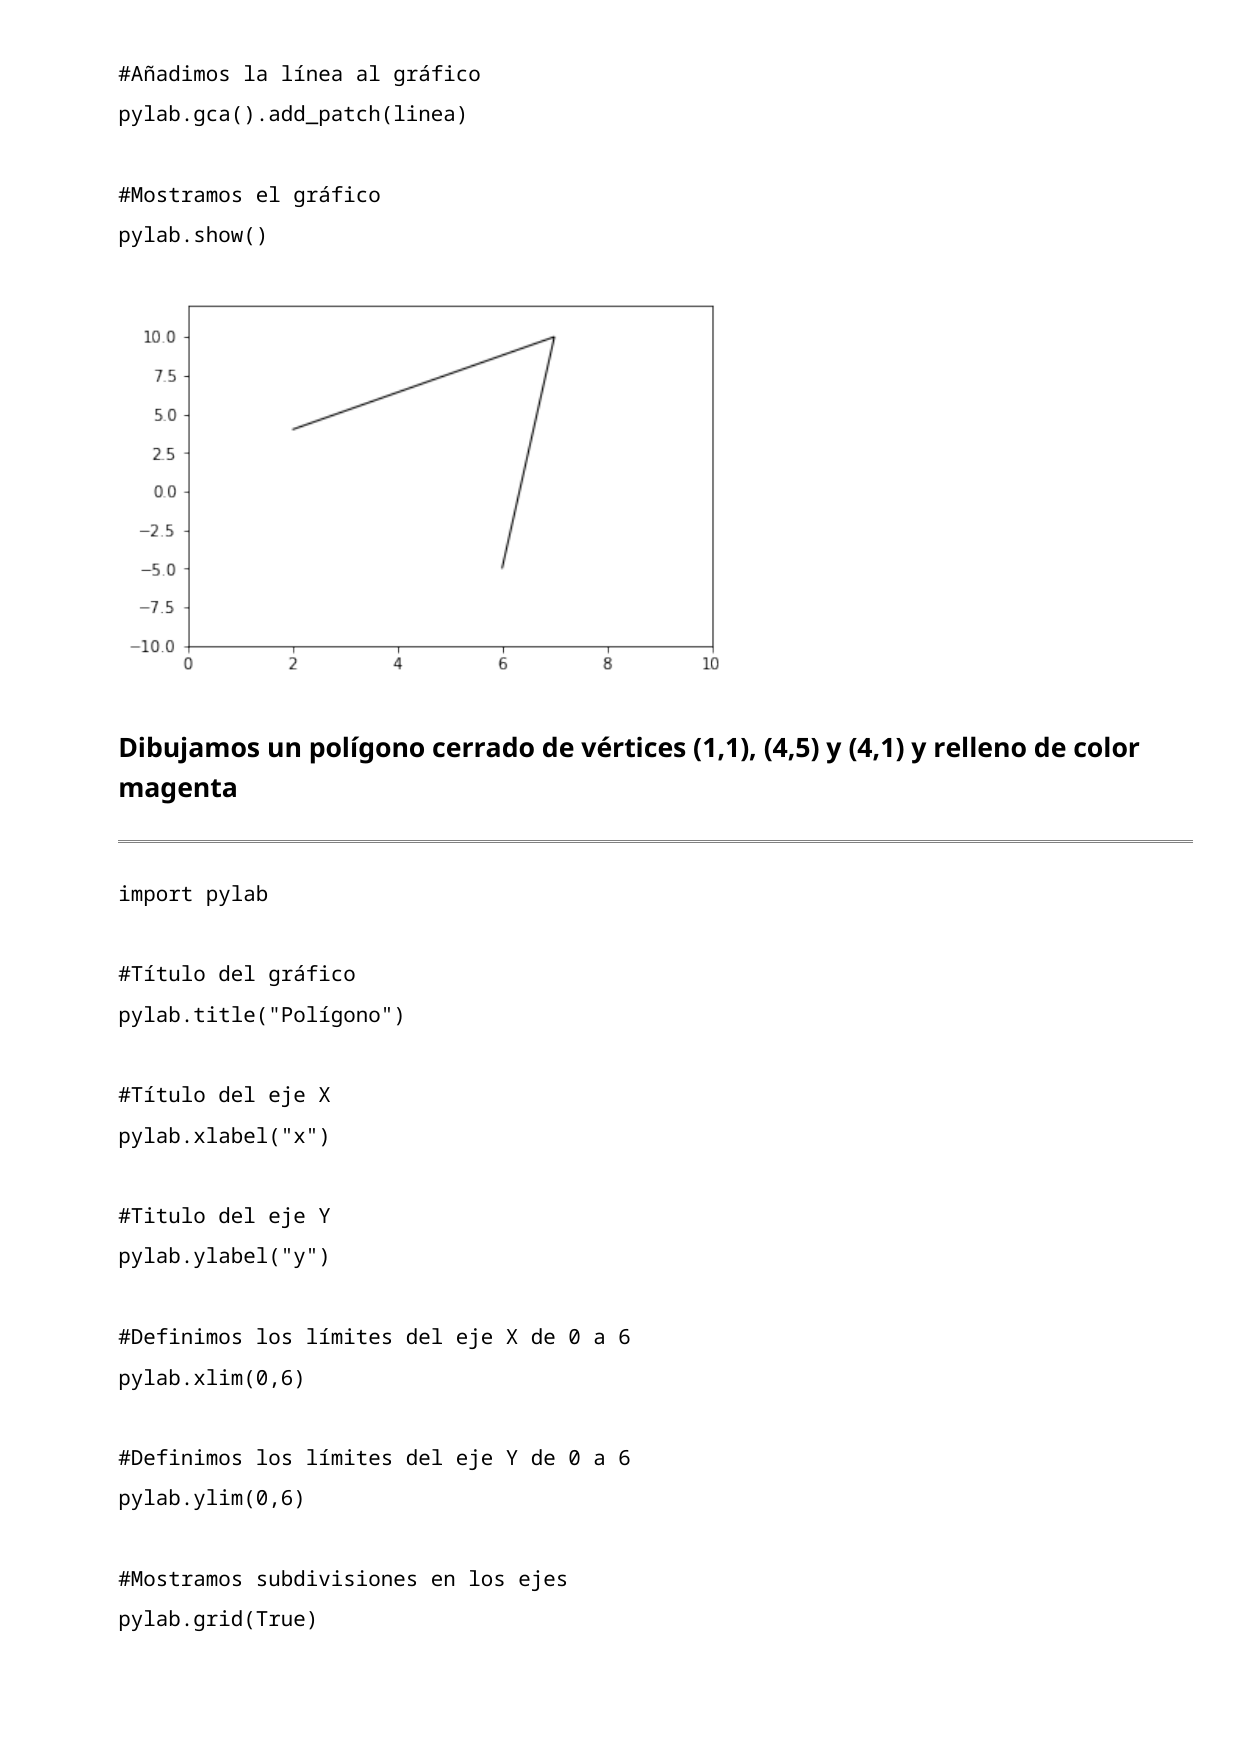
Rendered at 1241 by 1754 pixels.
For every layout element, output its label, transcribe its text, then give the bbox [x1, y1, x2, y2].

text #Definimos los límites del eje Y de 0 a 6 [118, 1443, 1193, 1472]
text #Titulo del eje Y [118, 1201, 1193, 1230]
text import pylab [118, 879, 1193, 907]
picture [118, 290, 733, 684]
text pylab.ylabel("y") [118, 1242, 1193, 1270]
text pylab.gca().add_patch(linea) [118, 99, 1193, 128]
text pylab.title("Polígono") [118, 1000, 1193, 1028]
text #Definimos los límites del eje X de 0 a 6 [118, 1322, 1193, 1351]
text #Título del eje X [118, 1080, 1193, 1109]
text pylab.ylim(0,6) [118, 1483, 1193, 1512]
text #Añadimos la línea al gráfico [118, 59, 1193, 87]
text #Mostramos el gráfico [118, 180, 1193, 208]
text pylab.show() [118, 220, 1193, 249]
text pylab.xlim(0,6) [118, 1363, 1193, 1391]
text pylab.grid(True) [118, 1604, 1193, 1633]
text pylab.xlabel("x") [118, 1121, 1193, 1149]
text #Mostramos subdivisiones en los ejes [118, 1564, 1193, 1593]
text #Título del gráfico [118, 959, 1193, 988]
subtitle Dibujamos un polígono cerrado de vértices (1,1), (4,5) y (4,1) y relleno de color magenta [118, 729, 1193, 805]
